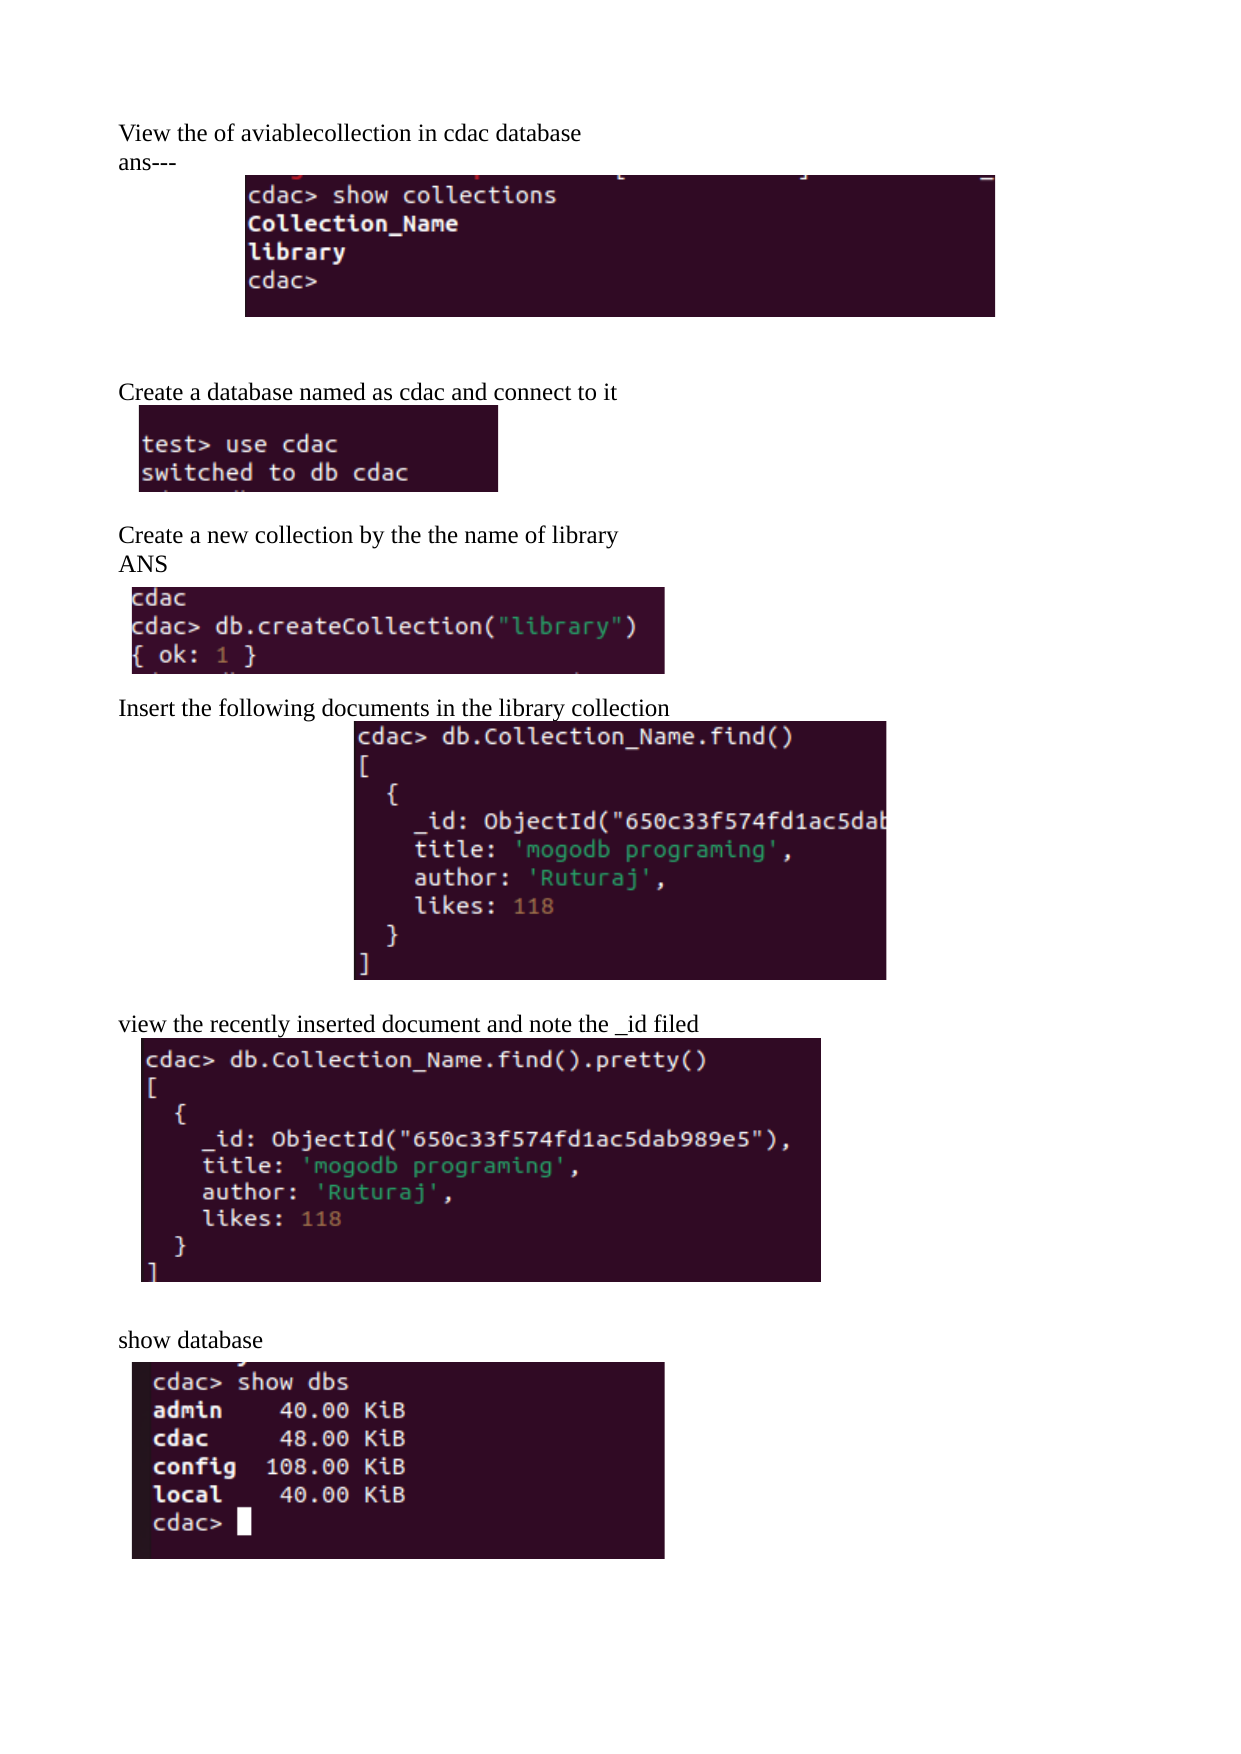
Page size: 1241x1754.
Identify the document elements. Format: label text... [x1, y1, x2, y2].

picture [353, 721, 887, 980]
text View the of aviablecollection in cdac database [118, 118, 1122, 147]
text ANS [118, 549, 1122, 578]
text Create a database named as cdac and connect to it [118, 377, 1122, 406]
text show database [118, 1326, 1122, 1354]
picture [131, 587, 665, 674]
text Create a new collection by the the name of library [118, 521, 1122, 549]
picture [138, 405, 499, 492]
text Insert the following documents in the library collection [118, 693, 1122, 722]
picture [141, 1038, 821, 1282]
picture [245, 175, 995, 317]
picture [131, 1362, 665, 1559]
text ans--- [118, 147, 1122, 176]
text view the recently inserted document and note the _id filed [118, 1009, 1122, 1038]
